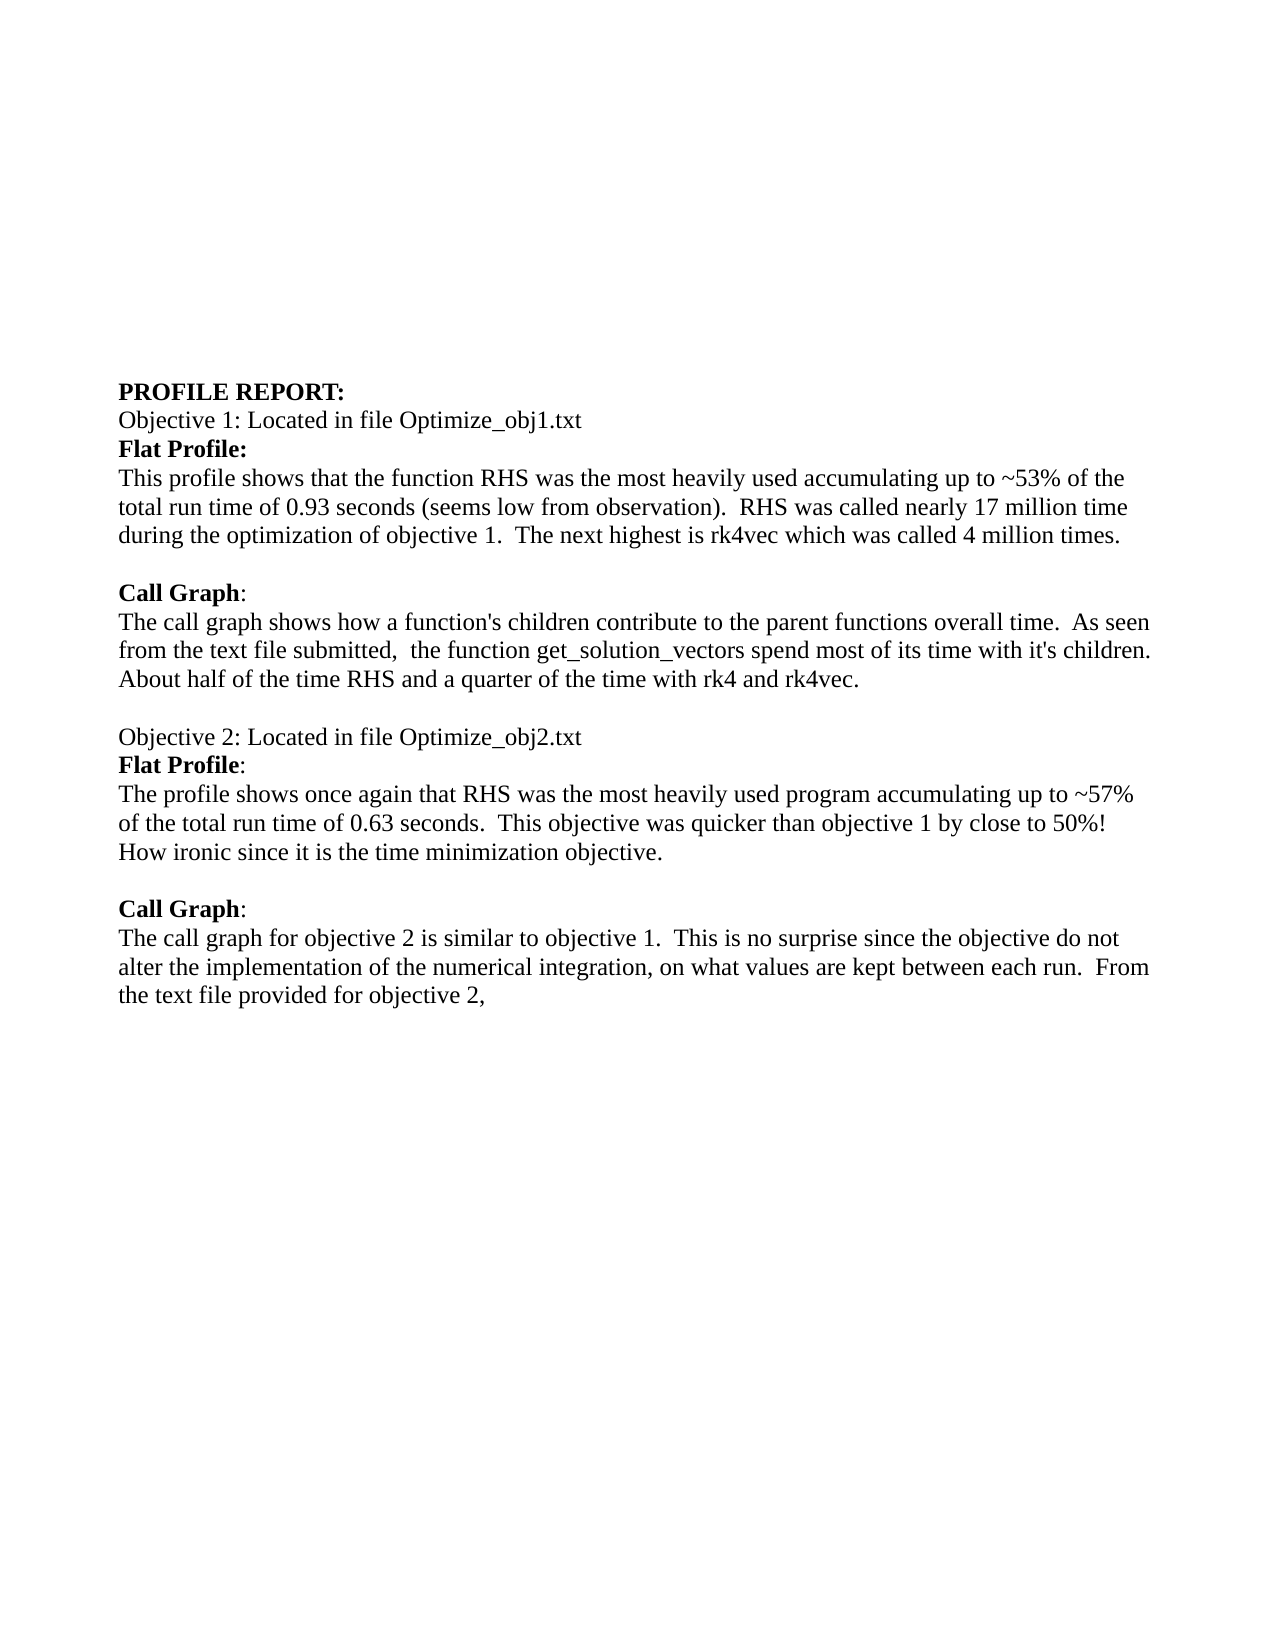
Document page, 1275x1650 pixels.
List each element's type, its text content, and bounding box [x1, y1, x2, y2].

text Flat Profile: [118, 751, 1157, 779]
text PROFILE REPORT: [118, 377, 1157, 406]
text This profile shows that the function RHS was the most heavily used accumulating up to ~53% of the total run time of 0.93 seconds (seems low from observation). RHS was called nearly 17 million time during the optimization of objective 1. The next highest is rk4vec which was called 4 million times. [118, 463, 1157, 549]
text Call Graph: [118, 578, 1157, 607]
text Flat Profile: [118, 434, 1157, 463]
text The call graph shows how a function's children contribute to the parent functions overall time. As seen from the text file submitted, the function get_solution_vectors spend most of its time with it's children. About half of the time RHS and a quarter of the time with rk4 and rk4vec. [118, 607, 1157, 693]
text Call Graph: [118, 894, 1157, 923]
text Objective 2: Located in file Optimize_obj2.txt [118, 722, 1157, 751]
text Objective 1: Located in file Optimize_obj1.txt [118, 406, 1157, 434]
text The call graph for objective 2 is similar to objective 1. This is no surprise since the objective do not alter the implementation of the numerical integration, on what values are kept between each run. From the text file provided for objective 2, [118, 923, 1157, 1009]
text The profile shows once again that RHS was the most heavily used program accumulating up to ~57% of the total run time of 0.63 seconds. This objective was quicker than objective 1 by close to 50%! How ironic since it is the time minimization objective. [118, 779, 1157, 866]
